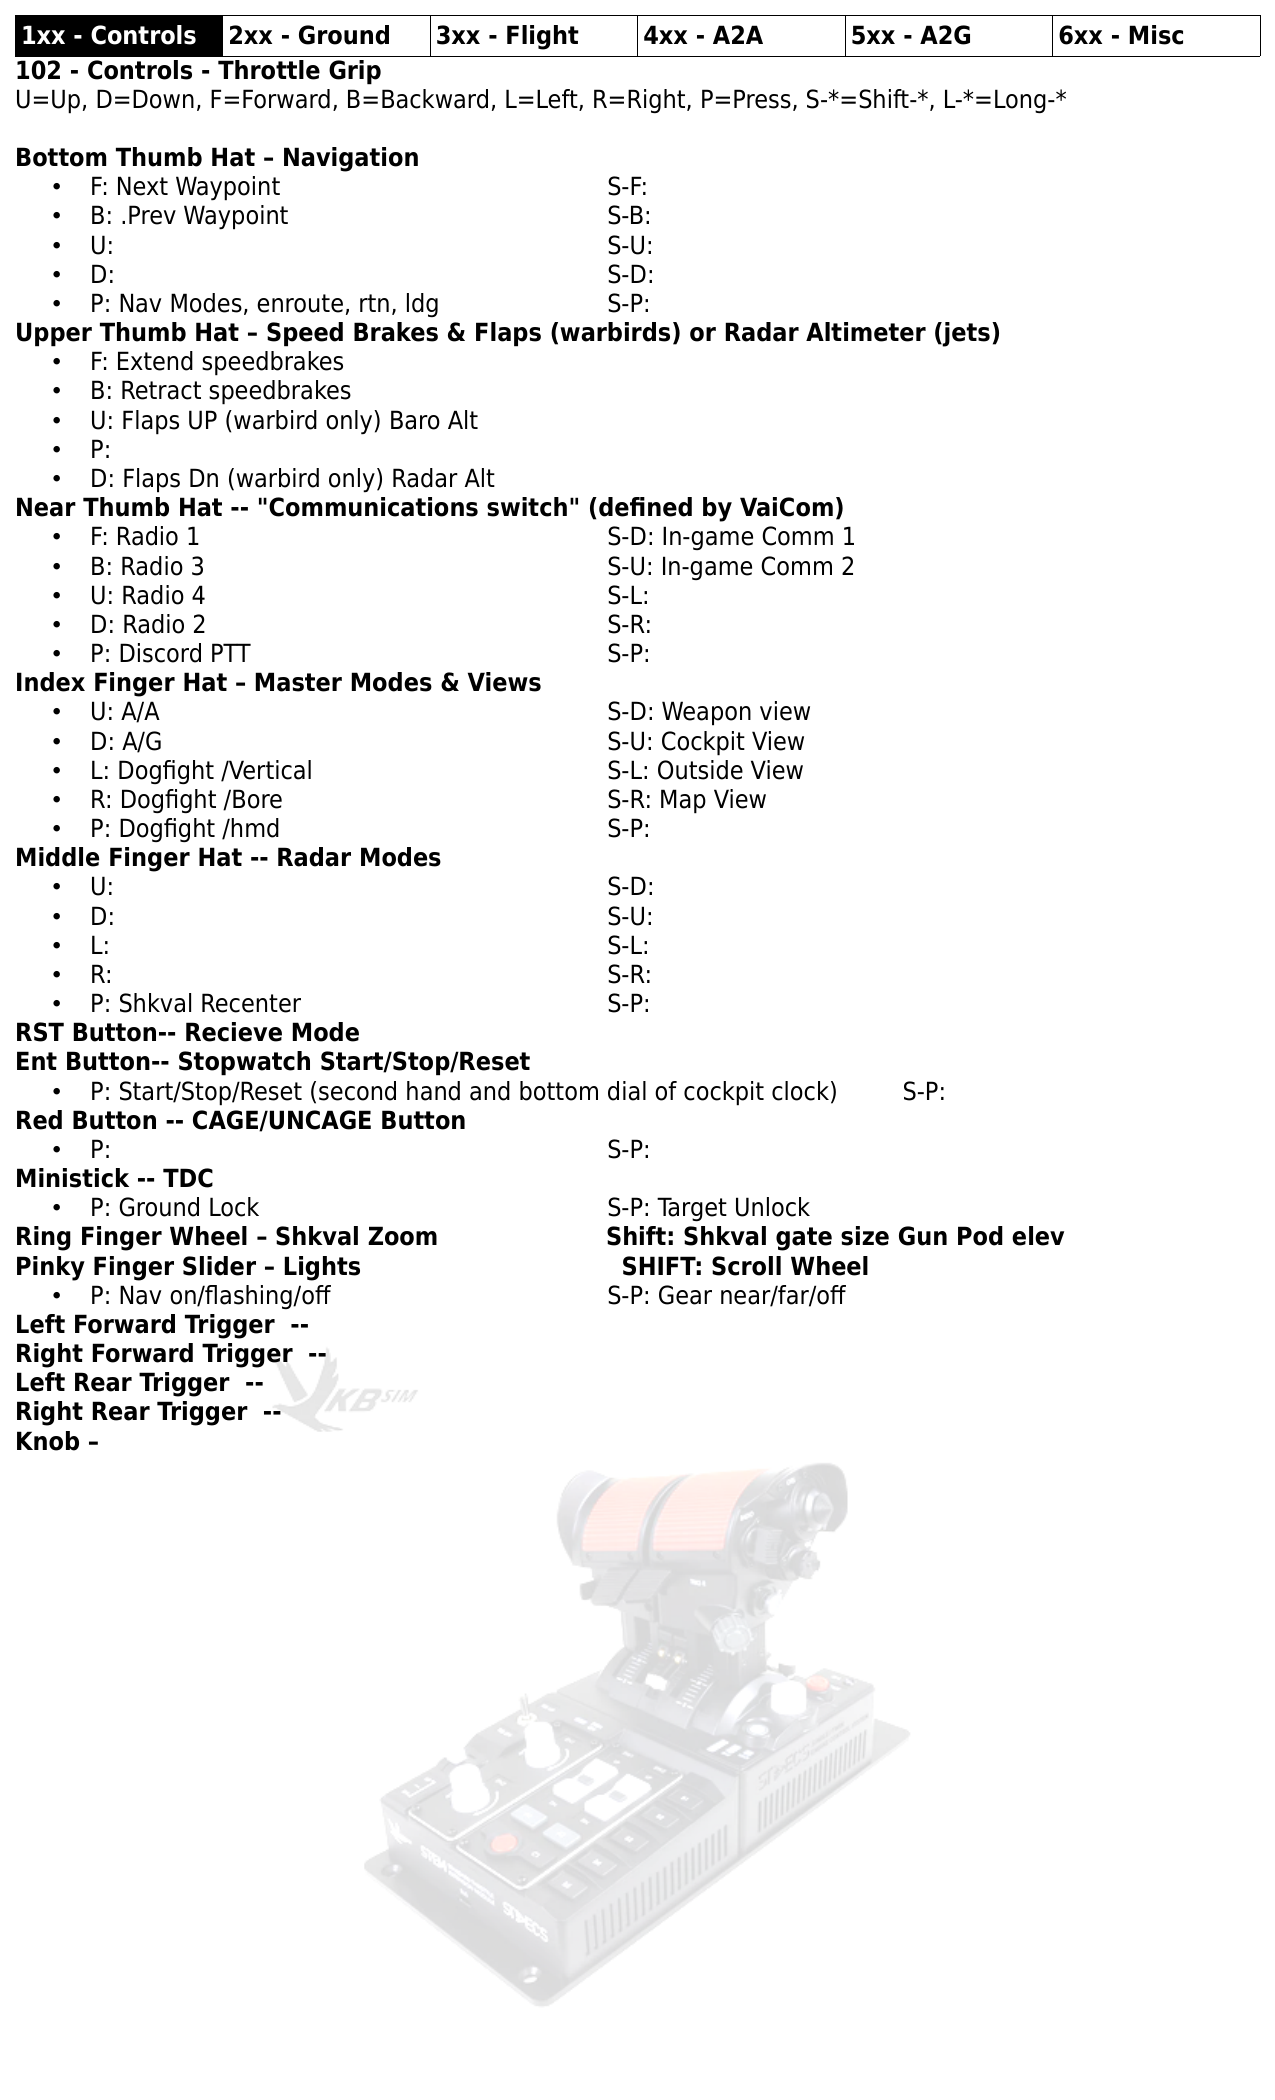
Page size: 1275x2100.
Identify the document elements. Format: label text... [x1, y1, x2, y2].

table_header 6xx - Misc [1053, 16, 1260, 56]
text Ent Button-- Stopwatch Start/Stop/Reset [15, 1047, 1260, 1077]
text Middle Finger Hat -- Radar Modes [15, 843, 1260, 872]
text Left Forward Trigger -- [15, 1310, 230, 1339]
text Left Forward Trigger -- [1045, 1310, 1260, 1339]
table_header 4xx - A2A [638, 16, 845, 56]
list P: Start/Stop/Reset (second hand and bottom dial of cockpit clock) S-P: [52, 1077, 1260, 1106]
text [1045, 1427, 1260, 1456]
text U=Up, D=Down, F=Forward, B=Backward, L=Left, R=Right, P=Press, S-*=Shift-*, L-*=Long-* [15, 85, 1260, 114]
list P: Dogfight /hmd S-P: [52, 814, 1260, 843]
list U: S-U: [52, 231, 1260, 260]
list F: Extend speedbrakes [52, 347, 1260, 377]
text Right Forward Trigger -- [1045, 1339, 1260, 1368]
text RST Button-- Recieve Mode [15, 1018, 1260, 1047]
list P: Discord PTT S-P: [52, 639, 1260, 668]
text Red Button -- CAGE/UNCAGE Button [15, 1106, 1260, 1135]
table_header 3xx - Flight [431, 16, 637, 56]
list B: .Prev Waypoint S-B: [52, 202, 1260, 231]
table_header 5xx - A2G [846, 16, 1052, 56]
list P: S-P: [52, 1135, 1260, 1164]
text Right Forward Trigger -- [15, 1339, 230, 1368]
list D: Radio 2 S-R: [52, 610, 1260, 639]
list B: Retract speedbrakes [52, 377, 1260, 406]
list P: Ground Lock S-P: Target Unlock [52, 1193, 1260, 1222]
list D: S-D: [52, 260, 1260, 289]
list U: S-D: [52, 872, 1260, 902]
list F: Radio 1 S-D: In-game Comm 1 [52, 522, 1260, 552]
list F: Next Waypoint S-F: [52, 172, 1260, 202]
table_header 1xx - Controls [16, 16, 222, 56]
text Ring Finger Wheel – Shkval Zoom Shift: Shkval gate size Gun Pod elev [15, 1222, 1260, 1252]
list P: [52, 435, 1260, 464]
text Near Thumb Hat -- "Communications switch" (defined by VaiCom) [15, 493, 1260, 522]
text Ministick -- TDC [15, 1164, 1260, 1193]
list U: Flaps UP (warbird only) Baro Alt [52, 406, 1260, 435]
text Right Rear Trigger -- [1045, 1397, 1260, 1427]
text [1045, 1368, 1260, 1397]
list B: Radio 3 S-U: In-game Comm 2 [52, 552, 1260, 581]
text Bottom Thumb Hat – Navigation [15, 143, 1260, 172]
list U: A/A S-D: Weapon view [52, 697, 1260, 727]
list P: Nav Modes, enroute, rtn, ldg S-P: [52, 289, 1260, 318]
list L: Dogfight /Vertical S-L: Outside View [52, 756, 1260, 785]
list L: S-L: [52, 931, 1260, 960]
list D: Flaps Dn (warbird only) Radar Alt [52, 464, 1260, 493]
text Pinky Finger Slider – Lights SHIFT: Scroll Wheel [15, 1252, 1260, 1281]
text Right Rear Trigger -- [15, 1397, 230, 1427]
list D: A/G S-U: Cockpit View [52, 727, 1260, 756]
list R: Dogfight /Bore S-R: Map View [52, 785, 1260, 814]
text Left Rear Trigger -- [15, 1368, 230, 1397]
text Index Finger Hat – Master Modes & Views [15, 668, 1260, 697]
list R: S-R: [52, 960, 1260, 989]
list U: Radio 4 S-L: [52, 581, 1260, 610]
text 102 - Controls - Throttle Grip [15, 57, 1260, 85]
text Upper Thumb Hat – Speed Brakes & Flaps (warbirds) or Radar Altimeter (jets) [15, 318, 1260, 347]
list P: Shkval Recenter S-P: [52, 989, 1260, 1018]
table_header 2xx - Ground [223, 16, 430, 56]
list P: Nav on/flashing/off S-P: Gear near/far/off [52, 1281, 1260, 1310]
text Knob – [15, 1427, 230, 1456]
list D: S-U: [52, 902, 1260, 931]
